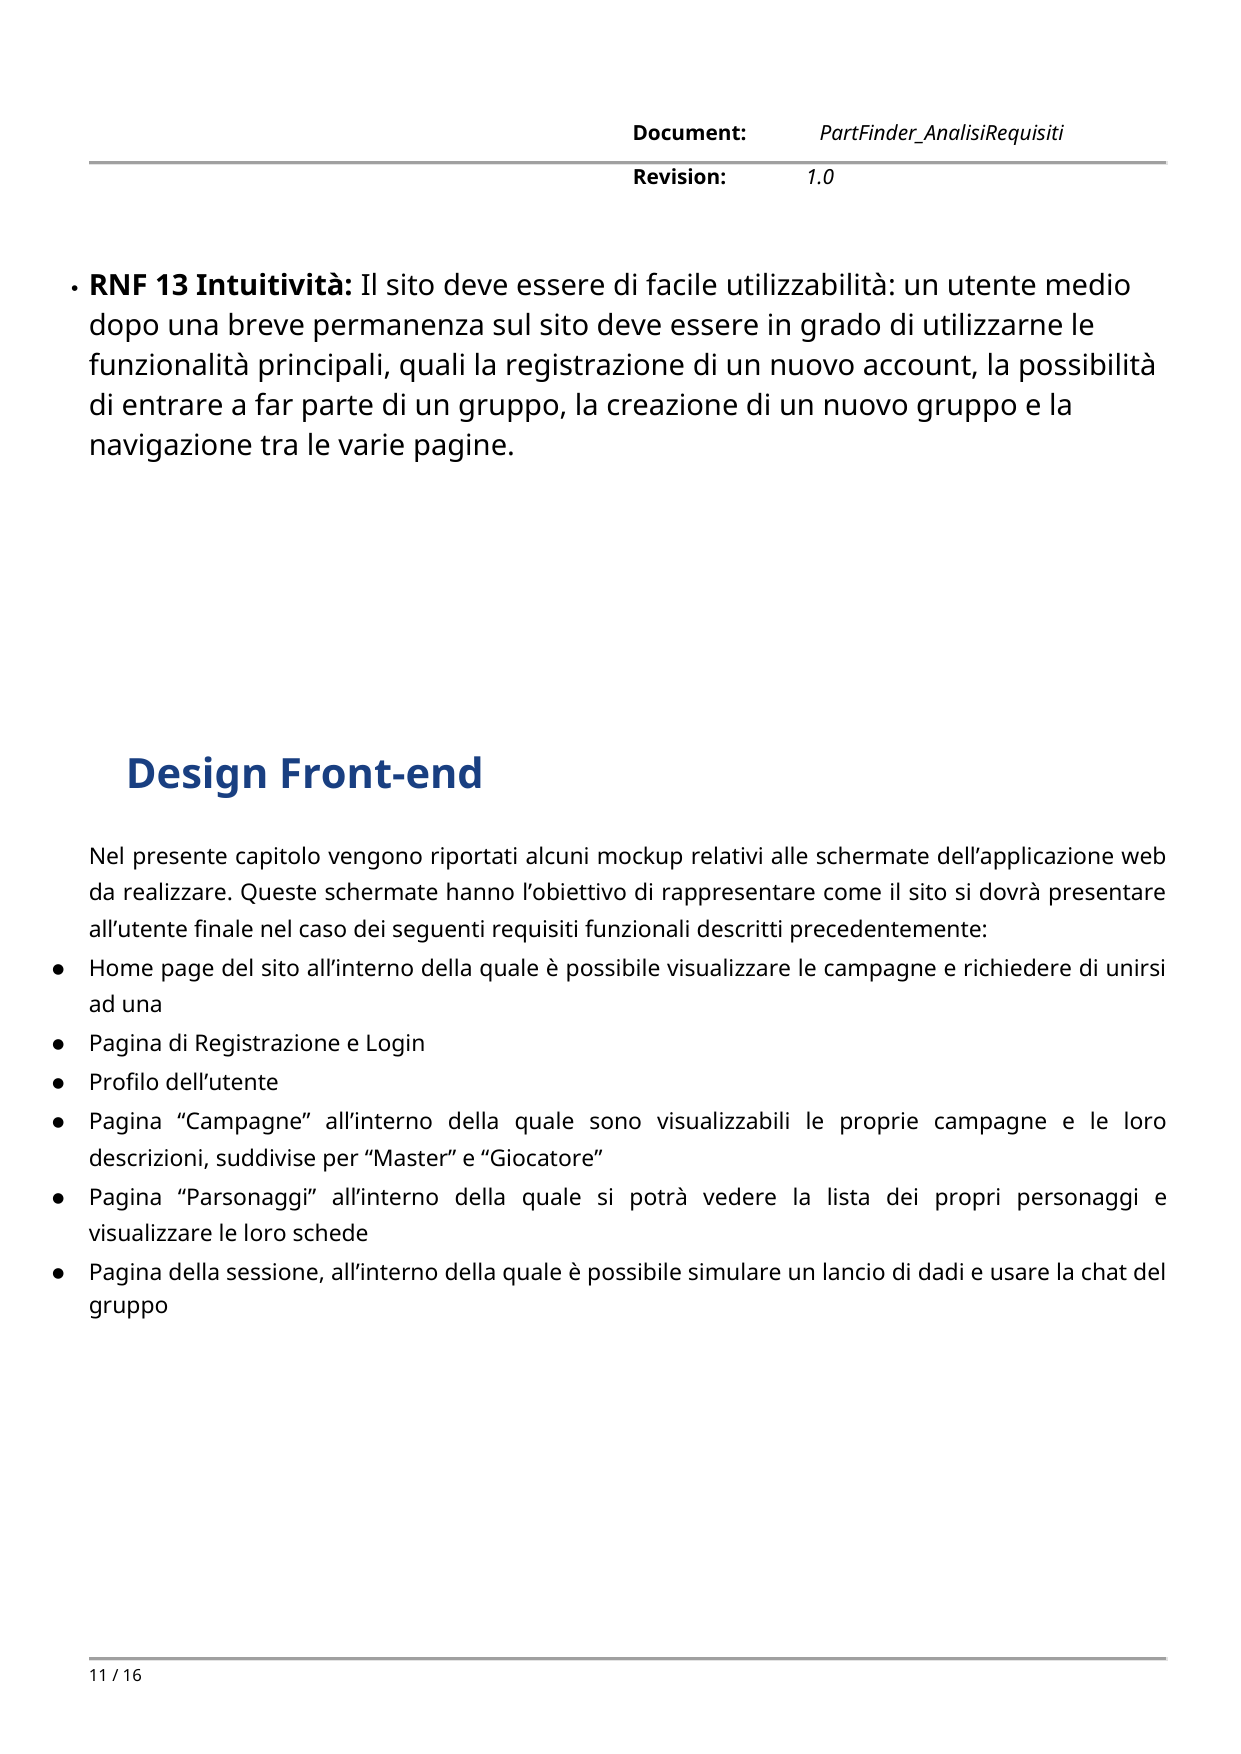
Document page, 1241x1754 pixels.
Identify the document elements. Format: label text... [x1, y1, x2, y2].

list Pagina “Campagne” all’interno della quale sono visualizzabili le proprie campagne e le loro descrizioni, suddivise per “Master” e “Giocatore” [51, 1105, 1168, 1173]
list Home page del sito all’interno della quale è possibile visualizzare le campagne e richiedere di unirsi ad una [51, 951, 1168, 1019]
subtitle Design Front-end [126, 744, 1177, 801]
list Pagina di Registrazione e Login [51, 1027, 1168, 1058]
text Nel presente capitolo vengono riportati alcuni mockup relativi alle schermate dell’applicazione web da realizzare. Queste schermate hanno l’obiettivo di rappresentare come il sito si dovrà presentare all’utente finale nel caso dei seguenti requisiti funzionali descritti precedentemente: [88, 840, 1168, 944]
list Profilo dell’utente [51, 1066, 1168, 1098]
list Pagina della sessione, all’interno della quale è possibile simulare un lancio di dadi e usare la chat del gruppo [51, 1256, 1168, 1320]
list RNF 13 Intuitività: Il sito deve essere di facile utilizzabilità: un utente medio dopo una breve permanenza sul sito deve essere in grado di utilizzarne le funzionalità principali, quali la registrazione di un nuovo account, la possibilità di entrare a far parte di un gruppo, la creazione di un nuovo gruppo e la navigazione tra le varie pagine. [71, 264, 1170, 464]
list Pagina “Parsonaggi” all’interno della quale si potrà vedere la lista dei propri personaggi e visualizzare le loro schede [51, 1181, 1168, 1248]
